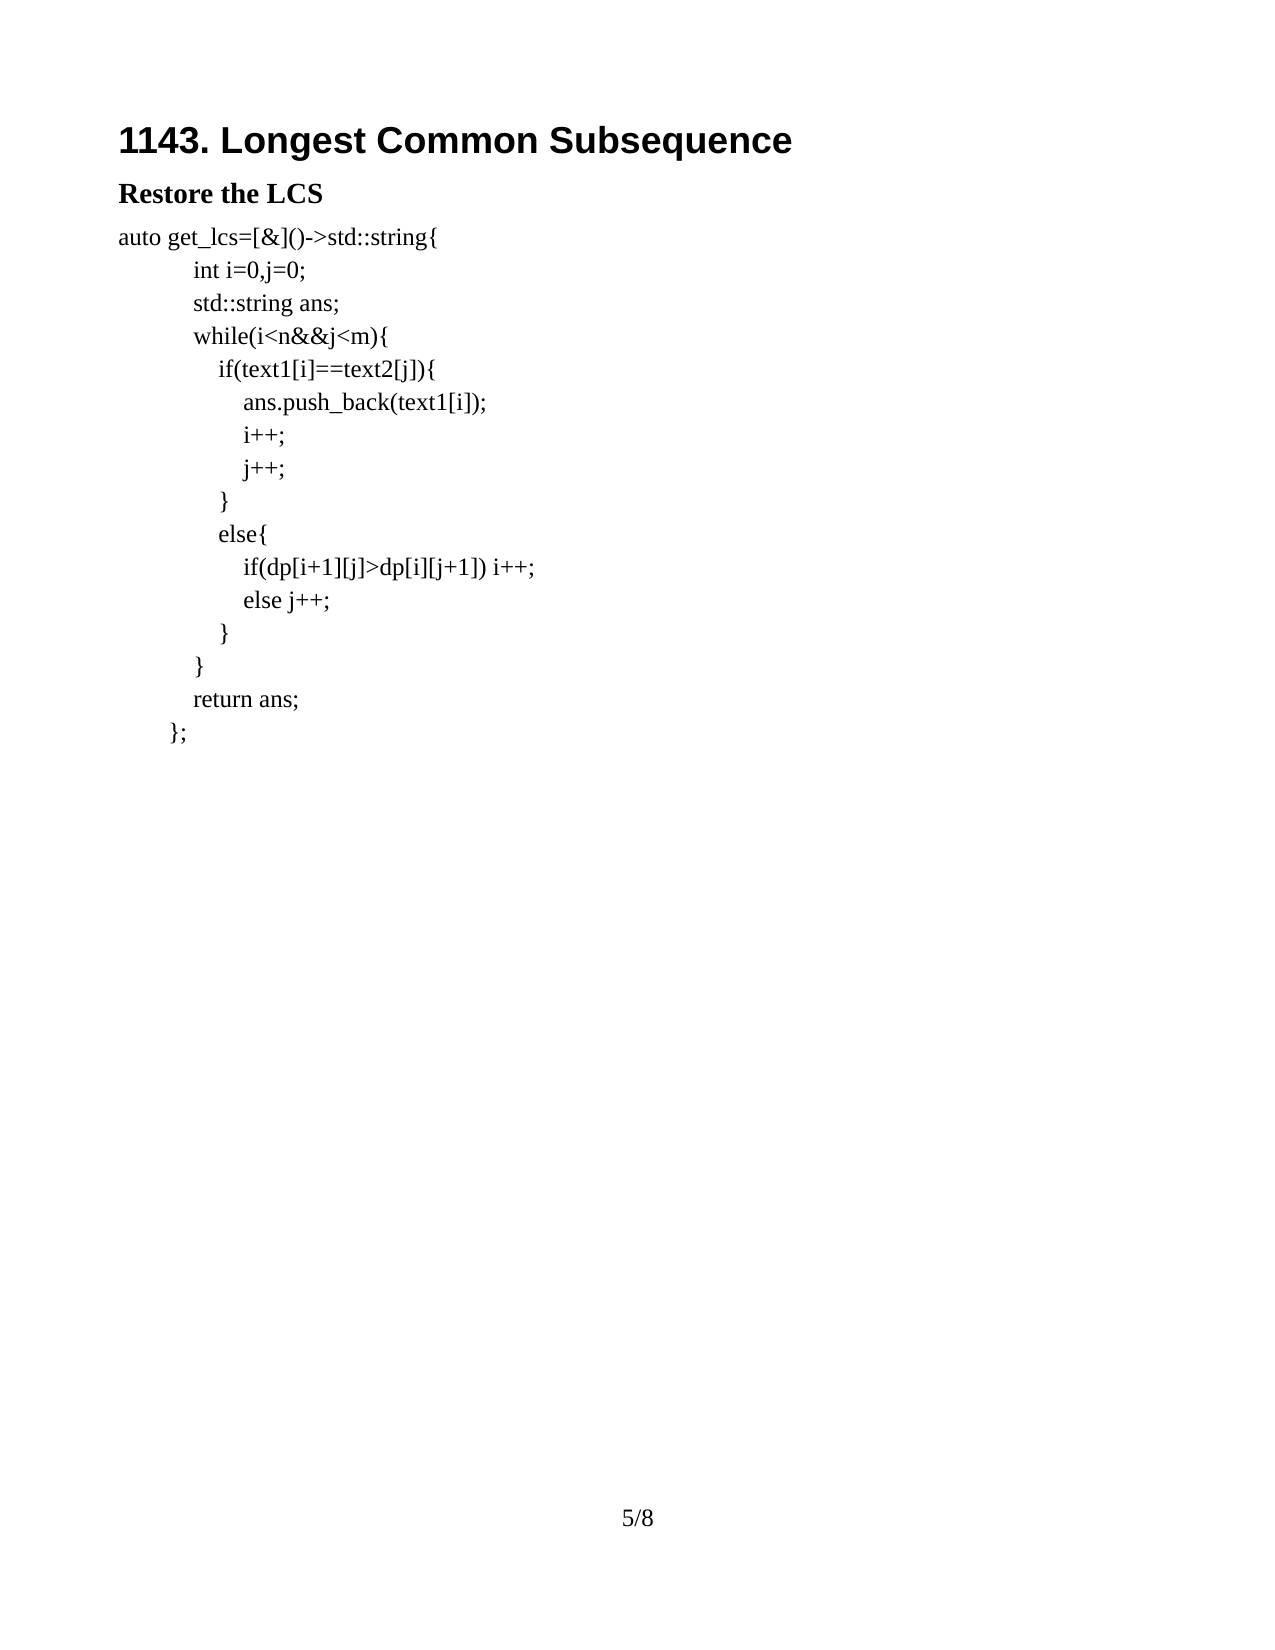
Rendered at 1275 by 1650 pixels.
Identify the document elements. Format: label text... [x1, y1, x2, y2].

subtitle if(text1[i]==text2[j]){ [118, 354, 1157, 383]
subtitle if(dp[i+1][j]>dp[i][j+1]) i++; [118, 552, 1157, 581]
subtitle i++; [118, 420, 1157, 449]
subtitle auto get_lcs=[&]()->std::string{ [118, 222, 1157, 251]
subtitle }; [118, 717, 1157, 746]
subtitle while(i<n&&j<m){ [118, 321, 1157, 350]
subtitle return ans; [118, 684, 1157, 713]
subtitle j++; [118, 453, 1157, 482]
subtitle ans.push_back(text1[i]); [118, 387, 1157, 416]
subtitle int i=0,j=0; [118, 255, 1157, 284]
subtitle std::string ans; [118, 288, 1157, 317]
subtitle } [118, 651, 1157, 680]
subtitle else j++; [118, 585, 1157, 614]
subtitle Restore the LCS [118, 176, 1157, 209]
subtitle } [118, 486, 1157, 515]
subtitle } [118, 618, 1157, 647]
subtitle 1143. Longest Common Subsequence [118, 118, 1157, 161]
subtitle else{ [118, 519, 1157, 548]
